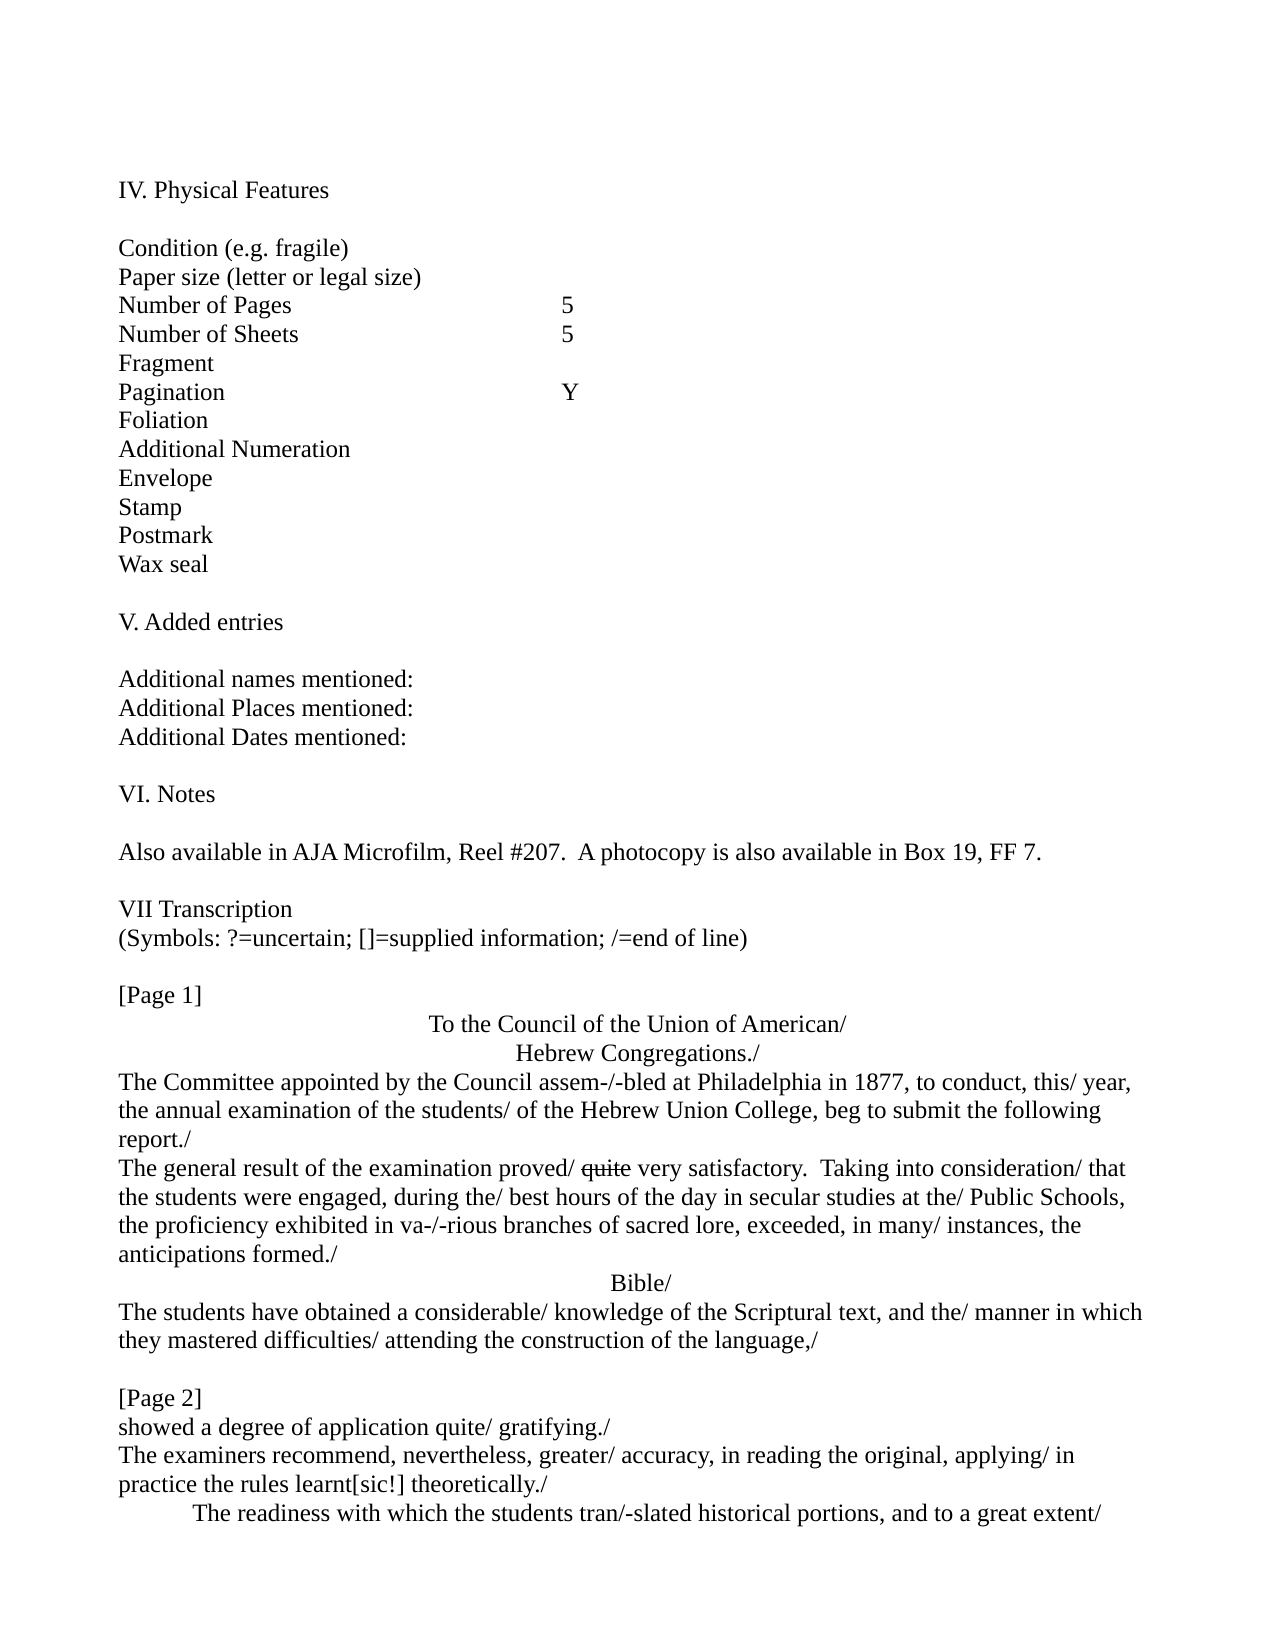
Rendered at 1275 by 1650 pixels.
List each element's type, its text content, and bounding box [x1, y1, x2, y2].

text To the Council of the Union of American/ [118, 1009, 1157, 1038]
text The general result of the examination proved/ quite very satisfactory. Taking into consideration/ that the students were engaged, during the/ best hours of the day in secular studies at the/ Public Schools, the proficiency exhibited in va-/-rious branches of sacred lore, exceeded, in many/ instances, the anticipations formed./ [118, 1153, 1157, 1268]
text The Committee appointed by the Council assem-/-bled at Philadelphia in 1877, to conduct, this/ year, the annual examination of the students/ of the Hebrew Union College, beg to submit the following report./ [118, 1067, 1157, 1153]
text Additional Dates mentioned: [118, 722, 1157, 751]
text Hebrew Congregations./ [118, 1038, 1157, 1067]
text Additional names mentioned: [118, 664, 1157, 693]
text Stamp [118, 492, 1157, 521]
text Additional Places mentioned: [118, 693, 1157, 722]
text Number of Sheets 5 [118, 319, 1157, 348]
text Wax seal [118, 549, 1157, 578]
text Foliation [118, 406, 1157, 434]
text Fragment [118, 348, 1157, 377]
text IV. Physical Features [118, 176, 1157, 204]
text [Page 2] [118, 1383, 1157, 1412]
text The students have obtained a considerable/ knowledge of the Scriptural text, and the/ manner in which they mastered difficulties/ attending the construction of the language,/ [118, 1297, 1157, 1354]
text The readiness with which the students tran/-slated historical portions, and to a great extent/ [118, 1498, 1157, 1527]
text The examiners recommend, nevertheless, greater/ accuracy, in reading the original, applying/ in practice the rules learnt[sic!] theoretically./ [118, 1441, 1157, 1498]
text Also available in AJA Microfilm, Reel #207. A photocopy is also available in Box 19, FF 7. [118, 837, 1157, 866]
text Postma rk [118, 521, 1157, 549]
text [Page 1] [118, 981, 1157, 1009]
text Bible/ [118, 1268, 1157, 1297]
text Additional Numeration [118, 434, 1157, 463]
text Paper size (letter or legal size) [118, 262, 1157, 291]
text showed a degree of application quite/ gratifying./ [118, 1412, 1157, 1441]
text Pagination Y [118, 377, 1157, 406]
text (Symbols: ?=uncertain; []=supplied information; /=end of line) [118, 923, 1157, 952]
text Envelope [118, 463, 1157, 492]
text Number of Pages 5 [118, 291, 1157, 319]
text V. Added entries [118, 607, 1157, 636]
text Condition (e.g. fragile) [118, 233, 1157, 262]
text VII Transcription [118, 894, 1157, 923]
text VI. Notes [118, 779, 1157, 808]
